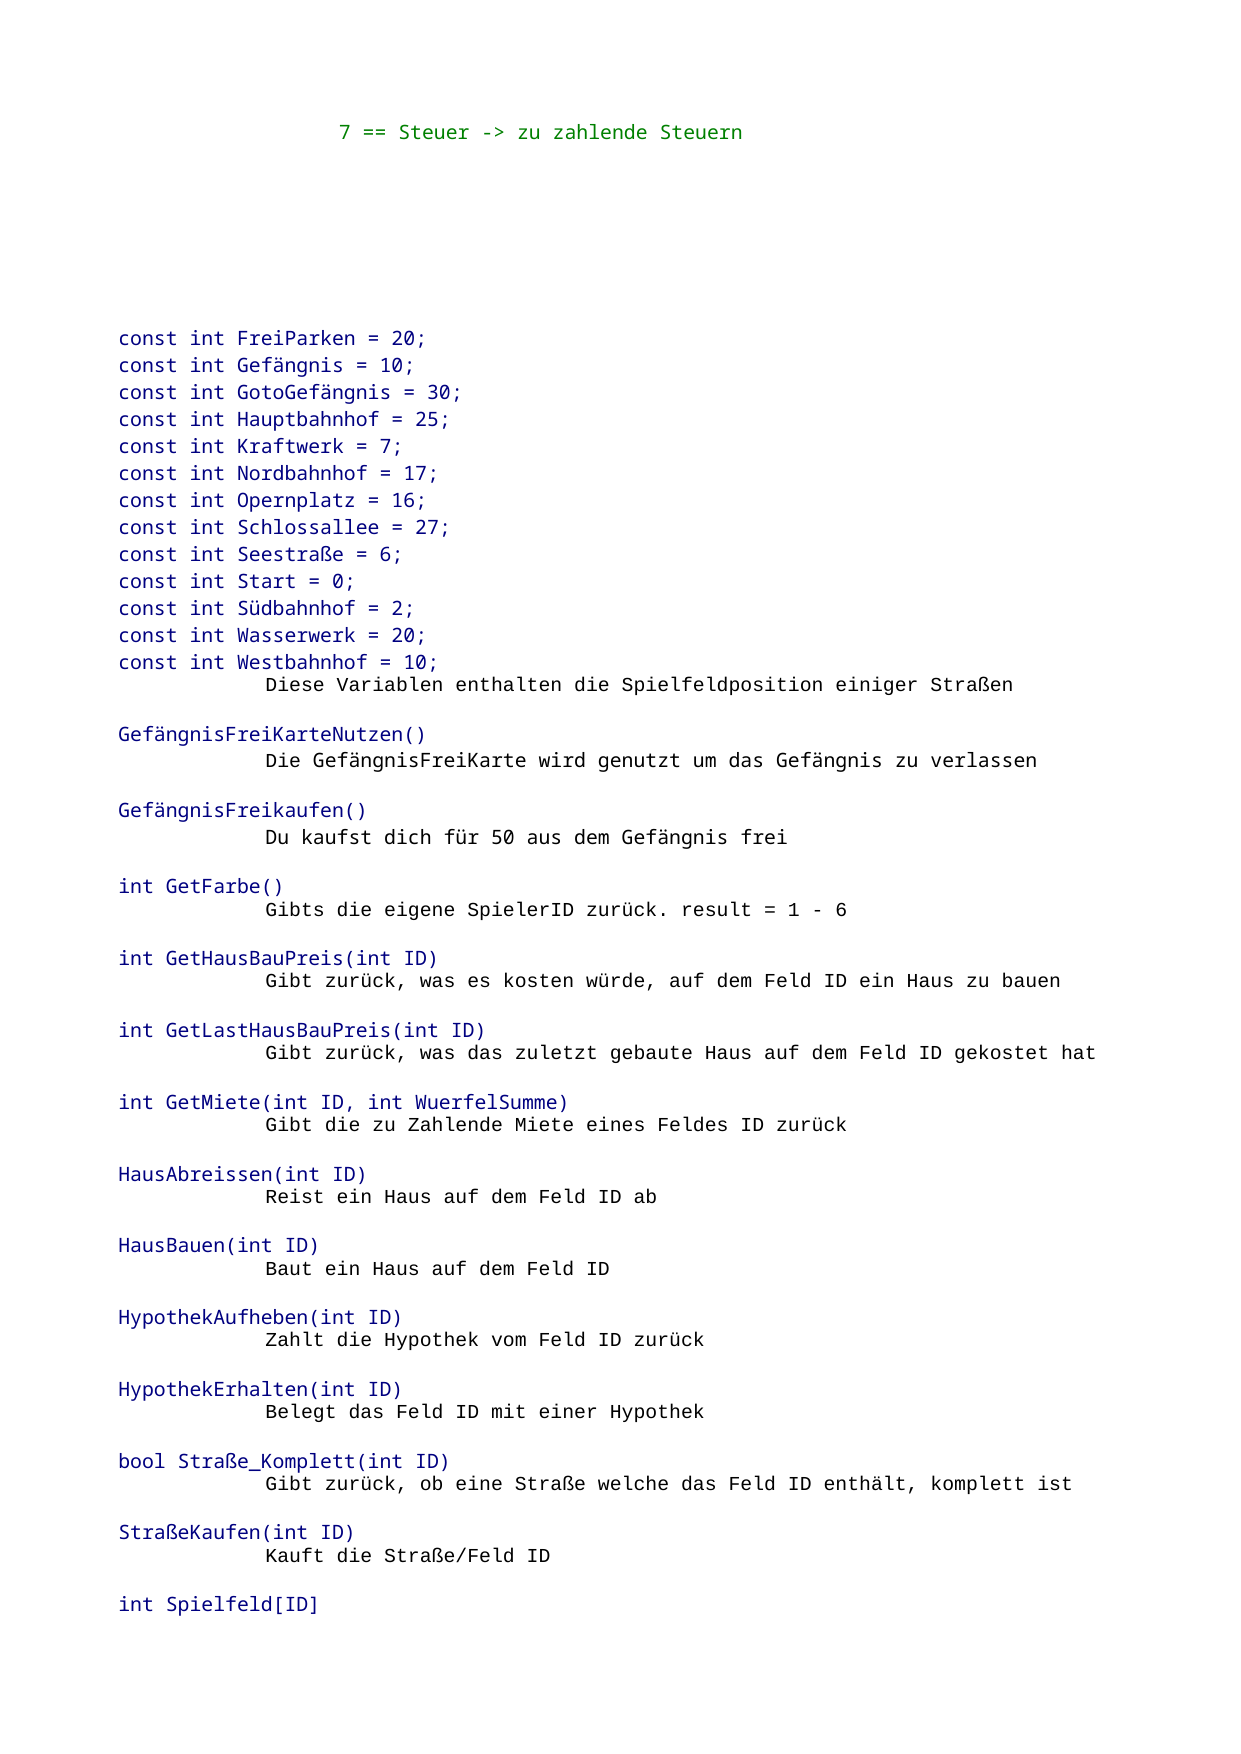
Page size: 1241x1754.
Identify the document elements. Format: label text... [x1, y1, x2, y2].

text Zahlt die Hypothek vom Feld ID zurück [118, 1330, 1122, 1353]
text const int Gefängnis = 10; [118, 351, 1122, 378]
text bool Straße_Komplett(int ID) [118, 1447, 1122, 1474]
text HausBauen(int ID) [118, 1232, 1122, 1258]
text const int Hauptbahnhof = 25; [118, 405, 1122, 432]
text 7 == Steuer -> zu zahlende Steuern [118, 118, 1122, 145]
text Die GefängnisFreiKarte wird genutzt um das Gefängnis zu verlassen [118, 747, 1122, 774]
text Gibt zurück, was das zuletzt gebaute Haus auf dem Feld ID gekostet hat [118, 1043, 1122, 1066]
text Gibts die eigene SpielerID zurück. result = 1 - 6 [118, 900, 1122, 922]
text GefängnisFreikaufen() [118, 796, 1122, 823]
text const int Seestraße = 6; [118, 540, 1122, 567]
text const int Südbahnhof = 2; [118, 594, 1122, 621]
text Reist ein Haus auf dem Feld ID ab [118, 1187, 1122, 1209]
text Gibt zurück, ob eine Straße welche das Feld ID enthält, komplett ist [118, 1474, 1122, 1496]
text const int Westbahnhof = 10; [118, 648, 1122, 675]
text StraßeKaufen(int ID) [118, 1519, 1122, 1546]
text HypothekErhalten(int ID) [118, 1375, 1122, 1402]
text int GetFarbe() [118, 873, 1122, 900]
text int GetHausBauPreis(int ID) [118, 944, 1122, 971]
text int GetMiete(int ID, int WuerfelSumme) [118, 1088, 1122, 1115]
text Kauft die Straße/Feld ID [118, 1546, 1122, 1568]
text const int Start = 0; [118, 567, 1122, 594]
text int GetLastHausBauPreis(int ID) [118, 1016, 1122, 1043]
text const int FreiParken = 20; [118, 324, 1122, 351]
text Gibt zurück, was es kosten würde, auf dem Feld ID ein Haus zu bauen [118, 971, 1122, 994]
text GefängnisFreiKarteNutzen() [118, 720, 1122, 747]
text const int GotoGefängnis = 30; [118, 378, 1122, 405]
text Du kaufst dich für 50 aus dem Gefängnis frei [118, 823, 1122, 850]
text const int Schlossallee = 27; [118, 513, 1122, 540]
text const int Nordbahnhof = 17; [118, 459, 1122, 486]
text Gibt die zu Zahlende Miete eines Feldes ID zurück [118, 1115, 1122, 1137]
text const int Kraftwerk = 7; [118, 432, 1122, 459]
text const int Opernplatz = 16; [118, 486, 1122, 513]
text int Spielfeld[ID] [118, 1590, 1122, 1617]
text Belegt das Feld ID mit einer Hypothek [118, 1402, 1122, 1424]
text HausAbreissen(int ID) [118, 1160, 1122, 1187]
text HypothekAufheben(int ID) [118, 1303, 1122, 1330]
text Baut ein Haus auf dem Feld ID [118, 1258, 1122, 1281]
text Diese Variablen enthalten die Spielfeldposition einiger Straßen [118, 675, 1122, 697]
text const int Wasserwerk = 20; [118, 621, 1122, 648]
